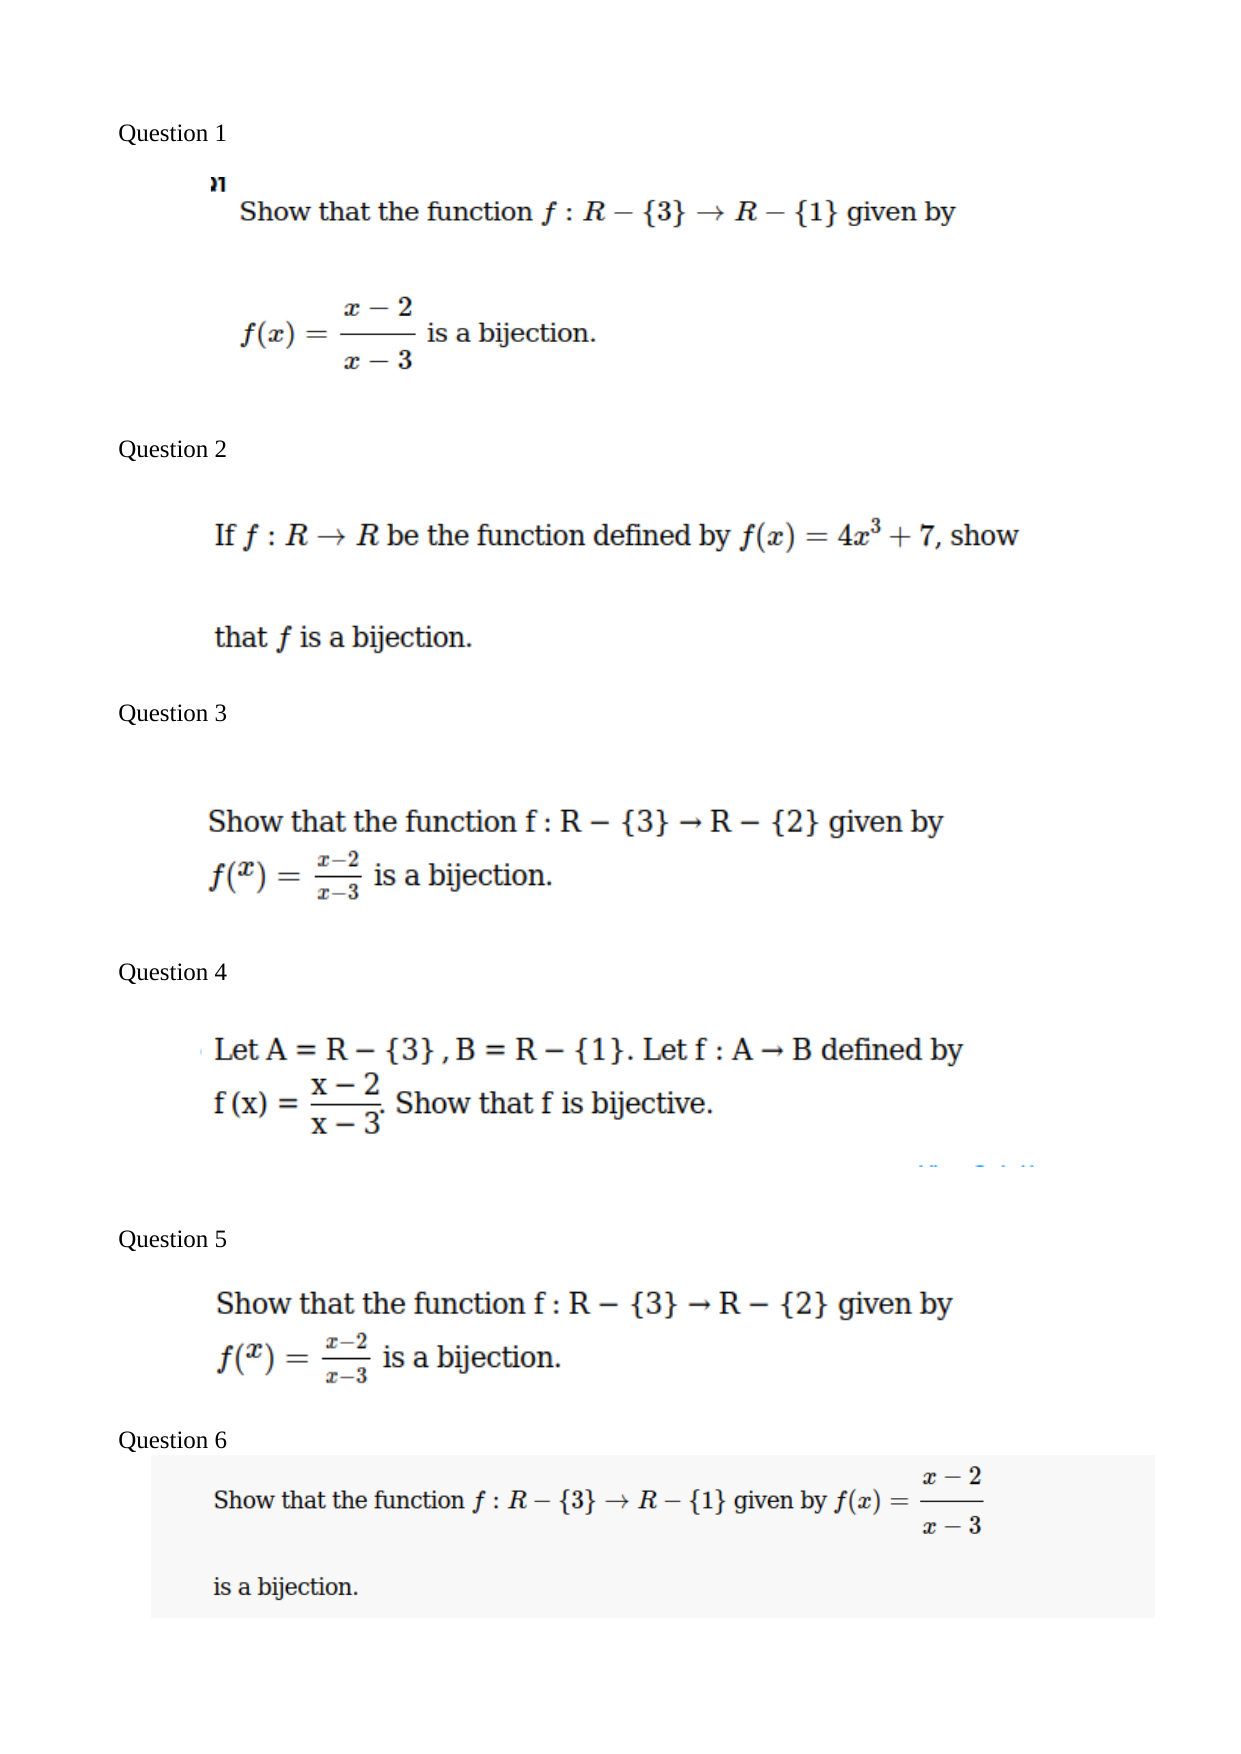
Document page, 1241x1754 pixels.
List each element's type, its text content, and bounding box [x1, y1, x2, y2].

picture [151, 1455, 1155, 1618]
text Question 6 [118, 1425, 1122, 1454]
picture [208, 1270, 985, 1399]
text Question 2 [118, 434, 1122, 463]
picture [210, 177, 1019, 406]
picture [207, 471, 1057, 670]
picture [200, 1002, 1068, 1167]
text Question 5 [118, 1224, 1122, 1253]
text Question 3 [118, 698, 1122, 727]
picture [201, 788, 978, 917]
text Question 4 [118, 957, 1122, 986]
text Question 1 [118, 118, 1122, 147]
